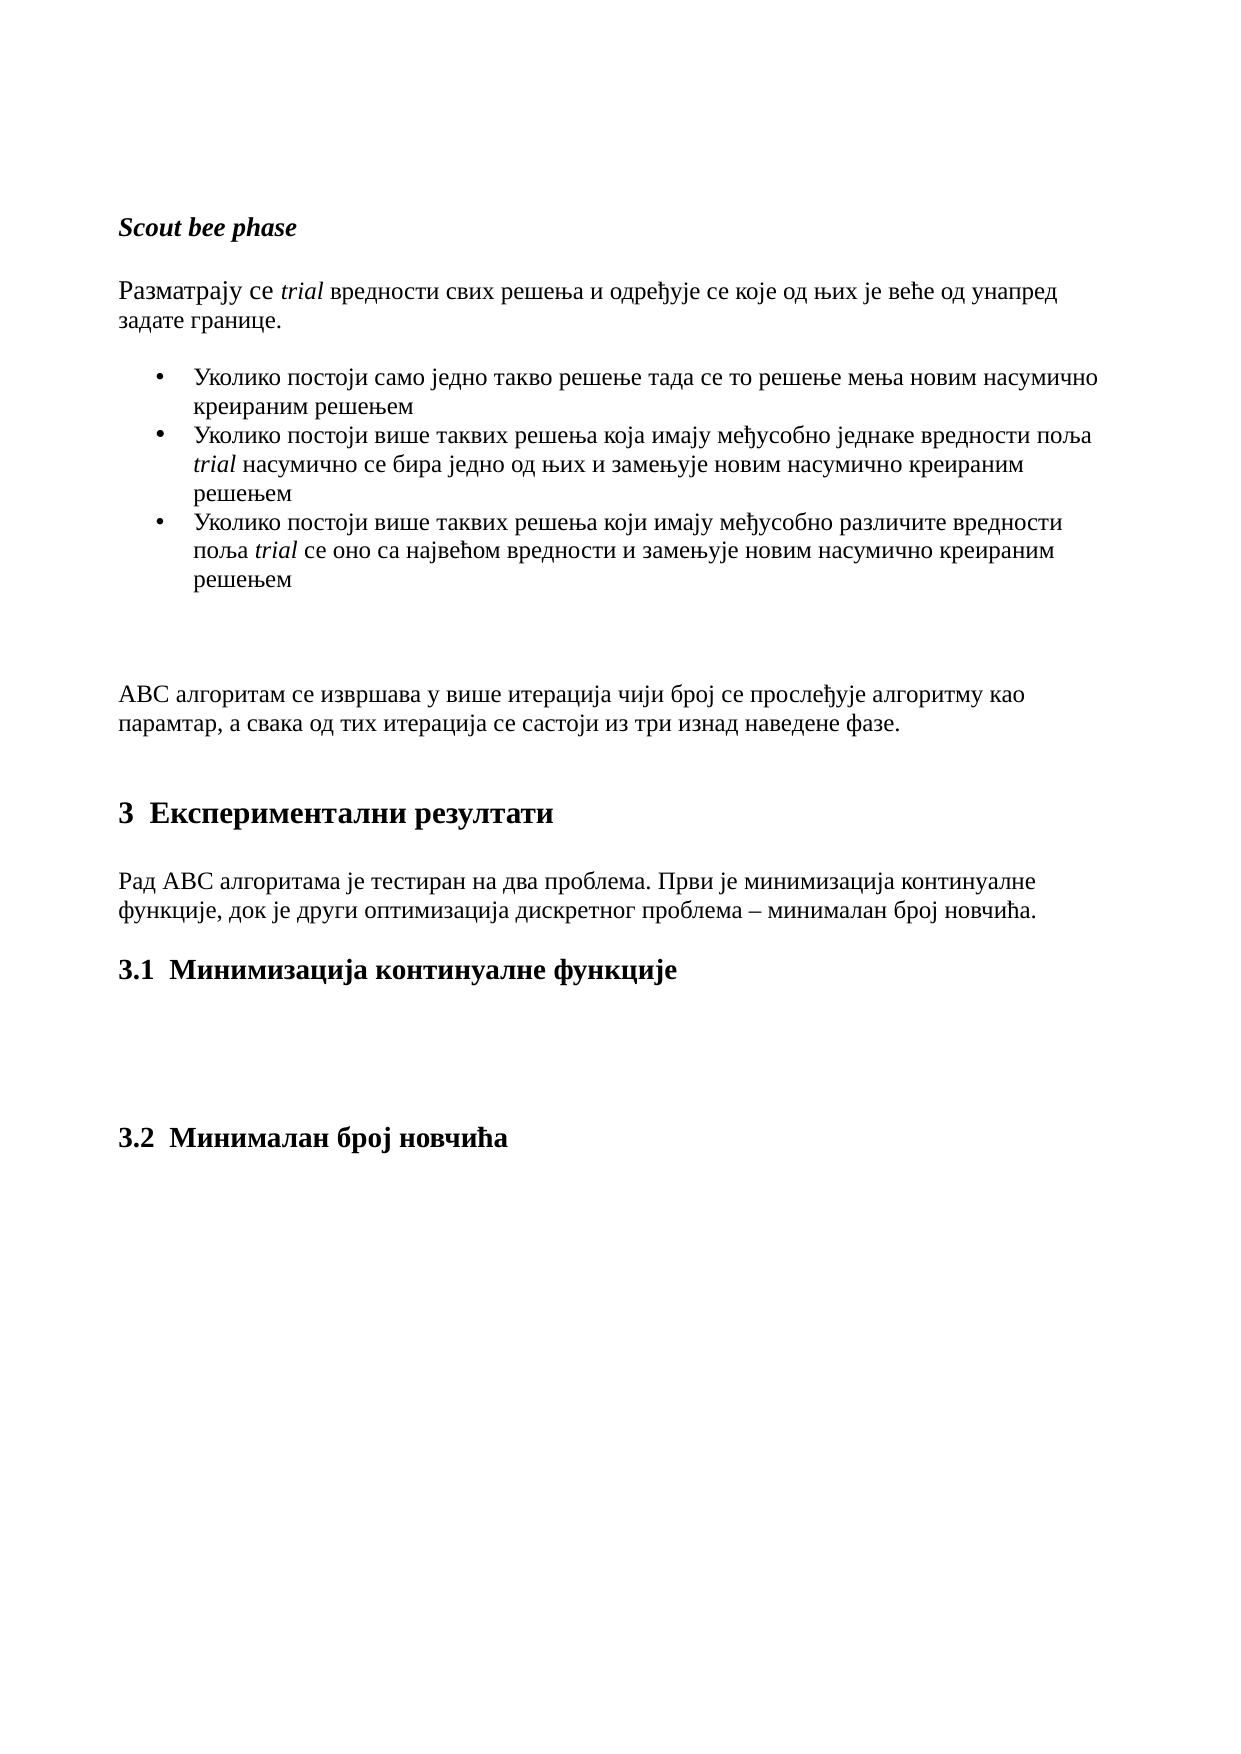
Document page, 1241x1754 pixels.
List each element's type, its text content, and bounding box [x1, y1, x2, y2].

text Разматрају се trial вредности свих решења и одређује се које од њих је веће од унапред задате границе. [118, 274, 1122, 334]
list Уколико постоји више таквих решења који имају међусобно различите вредности поља trial се оно са највећом вредности и замењује новим насумично креираним решењем [156, 507, 1122, 593]
text 3.2 Минималан број новчића [118, 1120, 1122, 1154]
text 3 Експериментални резултати [118, 794, 1122, 830]
text Рад ABC алгоритама је тестиран на два проблема. Први је минимизација континуалне функције, док је други оптимизација дискретног проблема – минималан број новчића. [118, 866, 1122, 924]
list Уколико постоји више таквих решења која имају међусобно једнаке вредности поља trial насумично се бира једно од њих и замењује новим насумично креираним решењем [156, 420, 1122, 507]
text Scout bee phase [118, 212, 1122, 243]
list Уколико постоји само једно такво решење тада се то решење мења новим насумично креираним решењем [156, 362, 1122, 420]
text ABC алгоритам се извршава у више итерација чији број се прослеђује алгоритму као парамтар, а свака од тих итерација се састоји из три изнад наведене фазе. [118, 679, 1122, 737]
text 3.1 Минимизација континуалне функције [118, 952, 1122, 986]
